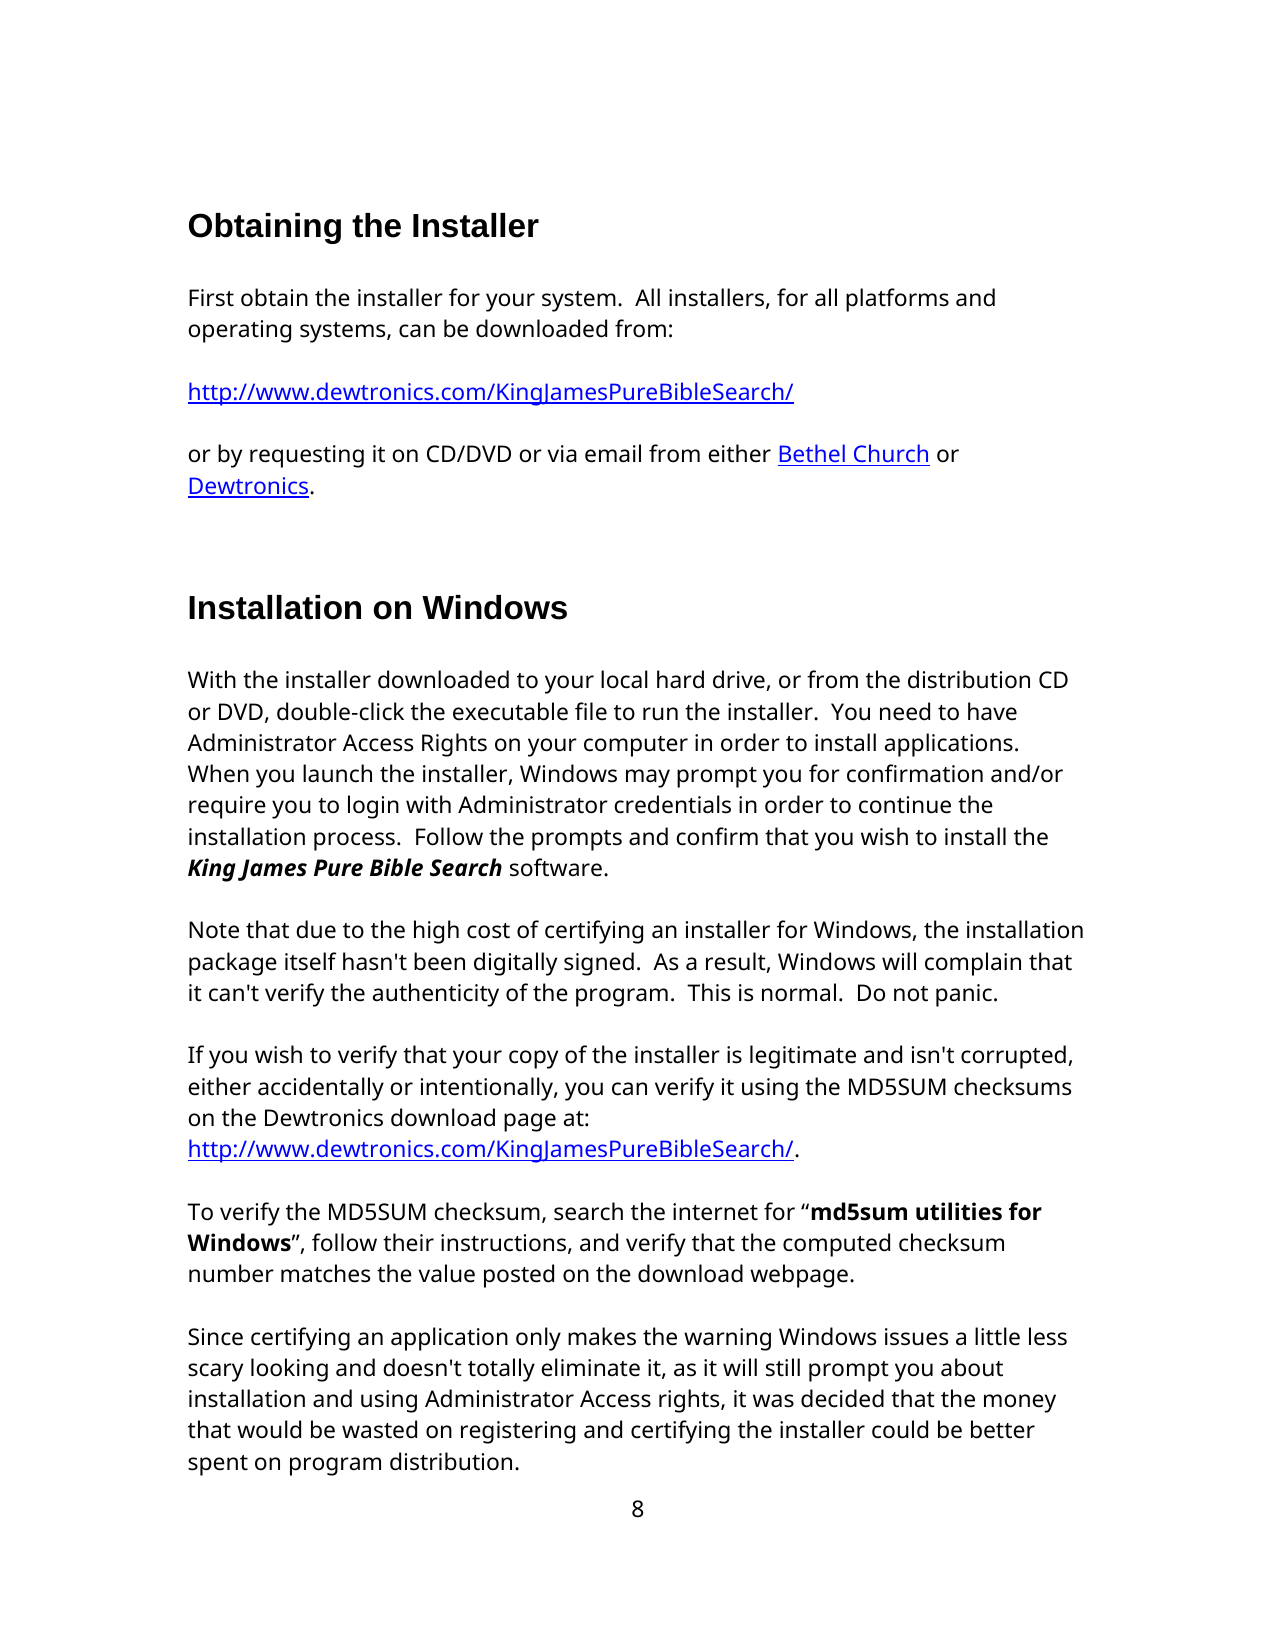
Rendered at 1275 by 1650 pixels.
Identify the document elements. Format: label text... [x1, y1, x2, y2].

subtitle Installation on Windows [187, 588, 1087, 627]
subtitle Obtaining the Installer [187, 206, 1087, 245]
text First obtain the installer for your system. All installers, for all platforms and operating systems, can be downloaded from: [187, 282, 1087, 345]
text or by requesting it on CD/DVD or via email from either Bethel Church or Dewtronics. [187, 438, 1087, 501]
text Note that due to the high cost of certifying an installer for Windows, the installation package itself hasn't been digitally signed. As a result, Windows will complain that it can't verify the authenticity of the program. This is normal. Do not panic. [187, 914, 1087, 1008]
text If you wish to verify that your copy of the installer is legitimate and isn't corrupted, either accidentally or intentionally, you can verify it using the MD5SUM checksums on the Dewtronics download page at: [187, 1039, 1087, 1133]
text With the installer downloaded to your local hard drive, or from the distribution CD or DVD, double-click the executable file to run the installer. You need to have Administrator Access Rights on your computer in order to install applications. When you launch the installer, Windows may prompt you for confirmation and/or require you to login with Administrator credentials in order to continue the installation process. Follow the prompts and confirm that you wish to install the King James Pure Bible Search software. [187, 664, 1087, 883]
text http://www.dewtronics.com/KingJamesPureBibleSearch/. [187, 1133, 1087, 1164]
text http://www.dewtronics.com/KingJamesPureBibleSearch/ [187, 376, 1087, 407]
text To verify the MD5SUM checksum, search the internet for “md5sum utilities for Windows”, follow their instructions, and verify that the computed checksum number matches the value posted on the download webpage. [187, 1196, 1087, 1289]
text Since certifying an application only makes the warning Windows issues a little less scary looking and doesn't totally eliminate it, as it will still prompt you about installation and using Administrator Access rights, it was decided that the money that would be wasted on registering and certifying the installer could be better spent on program distribution. [187, 1321, 1087, 1477]
